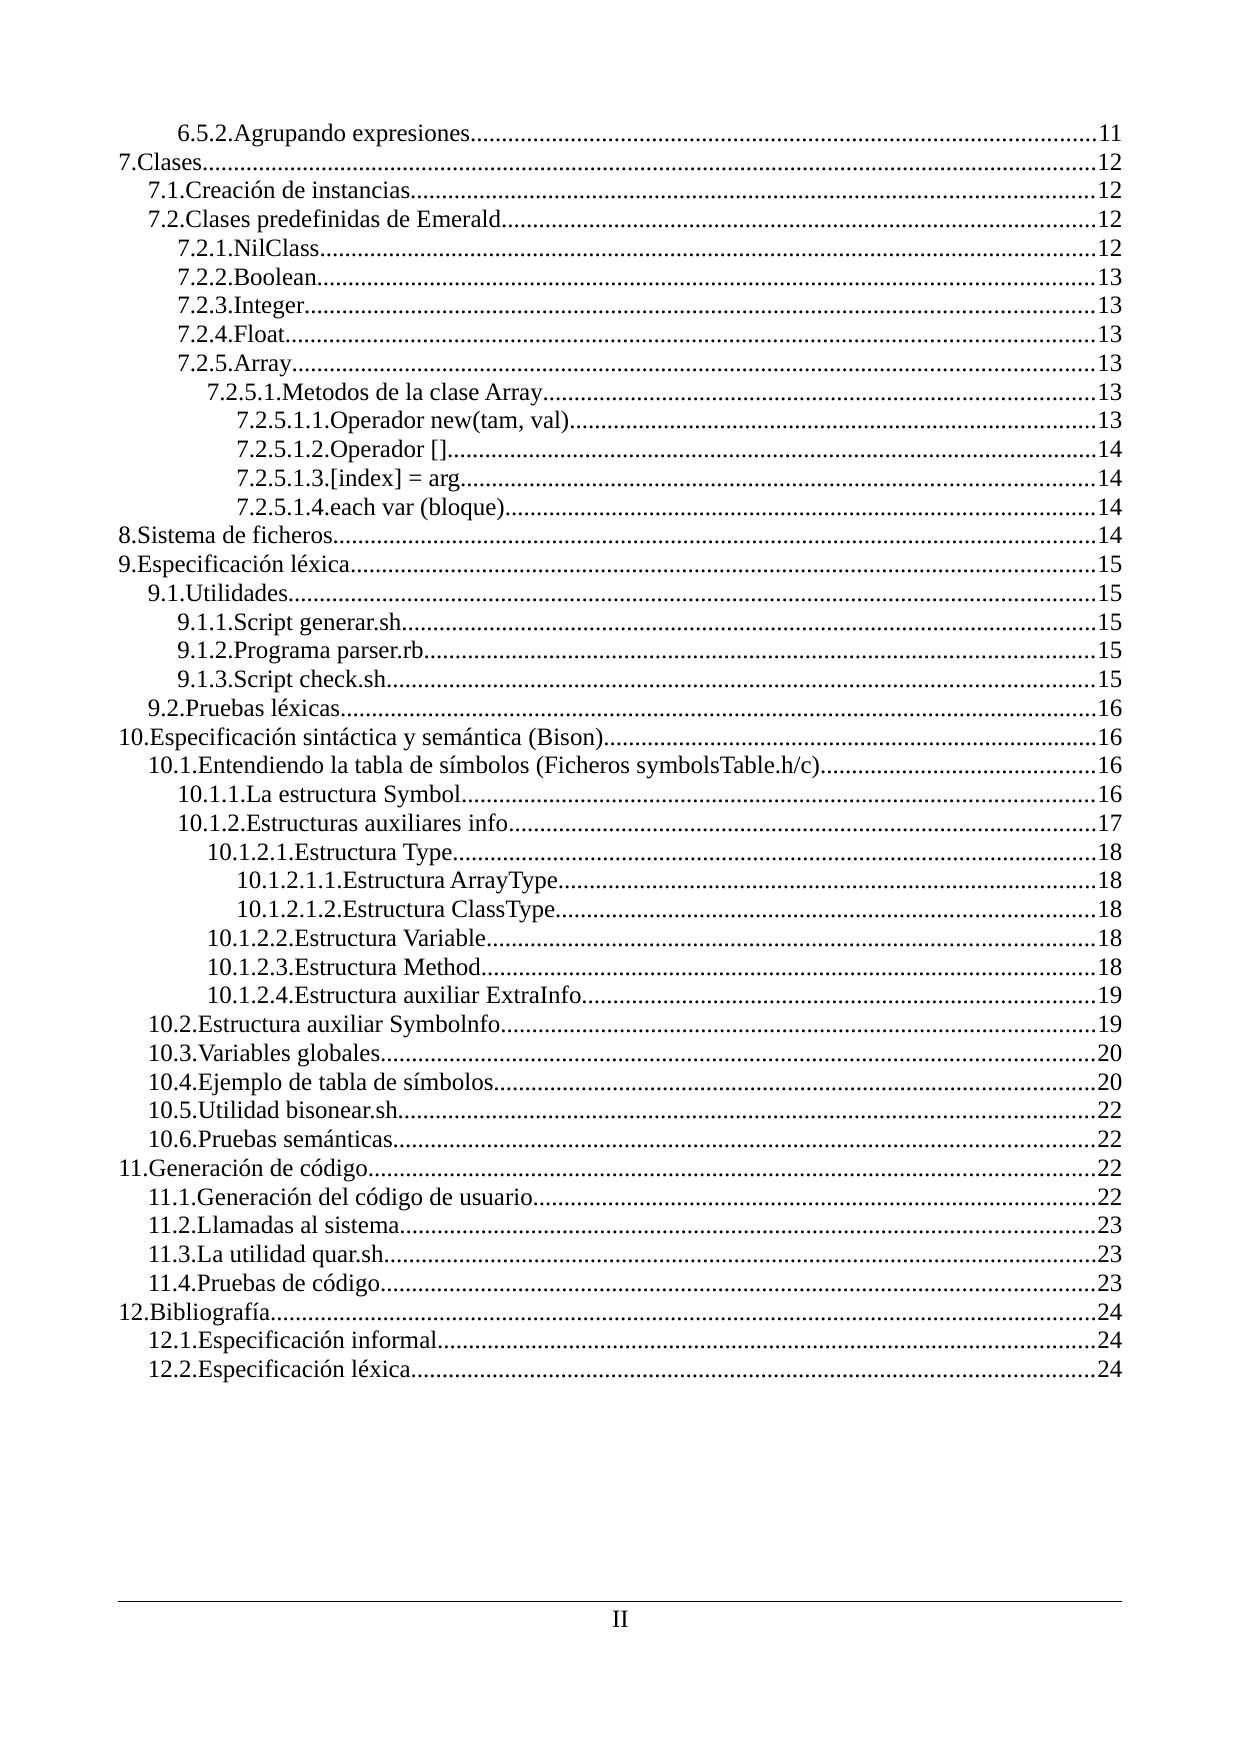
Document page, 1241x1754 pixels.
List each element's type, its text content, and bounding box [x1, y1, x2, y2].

text 10.1.Entendiendo la tabla de símbolos (Ficheros symbolsTable.h/c) 16 [148, 751, 1122, 779]
text 7.2.4.Float 13 [177, 319, 1122, 348]
text 8.Sistema de ficheros 14 [118, 521, 1122, 549]
text 7.2.Clases predefinidas de Emerald 12 [148, 204, 1122, 233]
text 10.1.2.3.Estructura Method 18 [207, 952, 1122, 981]
text 10.3.Variables globales 20 [148, 1038, 1122, 1067]
text 7.2.5.1.Metodos de la clase Array 13 [207, 377, 1122, 406]
text 10.1.2.1.Estructura Type 18 [207, 837, 1122, 866]
text 7.2.5.1.1.Operador new(tam, val) 13 [236, 406, 1122, 434]
text 11.1.Generación del código de usuario 22 [148, 1182, 1122, 1211]
text 10.4.Ejemplo de tabla de símbolos 20 [148, 1067, 1122, 1096]
text 7.2.1.NilClass 12 [177, 233, 1122, 262]
text 7.2.5.1.3.[index] = arg 14 [236, 463, 1122, 492]
text 7.Clases 12 [118, 147, 1122, 176]
text 10.1.2.Estructuras auxiliares info 17 [177, 808, 1122, 837]
text 9.2.Pruebas léxicas 16 [148, 693, 1122, 722]
text 9.Especificación léxica 15 [118, 549, 1122, 578]
text 10.1.2.1.1.Estructura ArrayType 18 [236, 866, 1122, 894]
text 10.1.2.4.Estructura auxiliar ExtraInfo 19 [207, 981, 1122, 1009]
text 11.2.Llamadas al sistema 23 [148, 1211, 1122, 1239]
text 10.Especificación sintáctica y semántica (Bison) 16 [118, 722, 1122, 751]
text 12.1.Especificación informal 24 [148, 1326, 1122, 1354]
text 7.2.2.Boolean 13 [177, 262, 1122, 291]
text 11.Generación de código 22 [118, 1153, 1122, 1182]
text 7.2.5.1.4.each var (bloque) 14 [236, 492, 1122, 521]
text 9.1.1.Script generar.sh 15 [177, 607, 1122, 636]
text 10.2.Estructura auxiliar Symbolnfo 19 [148, 1009, 1122, 1038]
text 12.Bibliografía 24 [118, 1297, 1122, 1326]
text 11.3.La utilidad quar.sh 23 [148, 1239, 1122, 1268]
text 10.1.1.La estructura Symbol 16 [177, 779, 1122, 808]
text 10.5.Utilidad bisonear.sh 22 [148, 1096, 1122, 1124]
text 12.2.Especificación léxica 24 [148, 1354, 1122, 1383]
text 7.1.Creación de instancias 12 [148, 176, 1122, 204]
text 7.2.5.1.2.Operador [] 14 [236, 434, 1122, 463]
text 11.4.Pruebas de código 23 [148, 1268, 1122, 1297]
text 10.1.2.1.2.Estructura ClassType 18 [236, 894, 1122, 923]
text 7.2.3.Integer 13 [177, 291, 1122, 319]
text 6.5.2.Agrupando expresiones 11 [177, 118, 1122, 147]
text 9.1.3.Script check.sh 15 [177, 664, 1122, 693]
text 7.2.5.Array 13 [177, 348, 1122, 377]
text 9.1.Utilidades 15 [148, 578, 1122, 607]
text 9.1.2.Programa parser.rb 15 [177, 636, 1122, 664]
text 10.1.2.2.Estructura Variable 18 [207, 923, 1122, 952]
text 10.6.Pruebas semánticas 22 [148, 1124, 1122, 1153]
